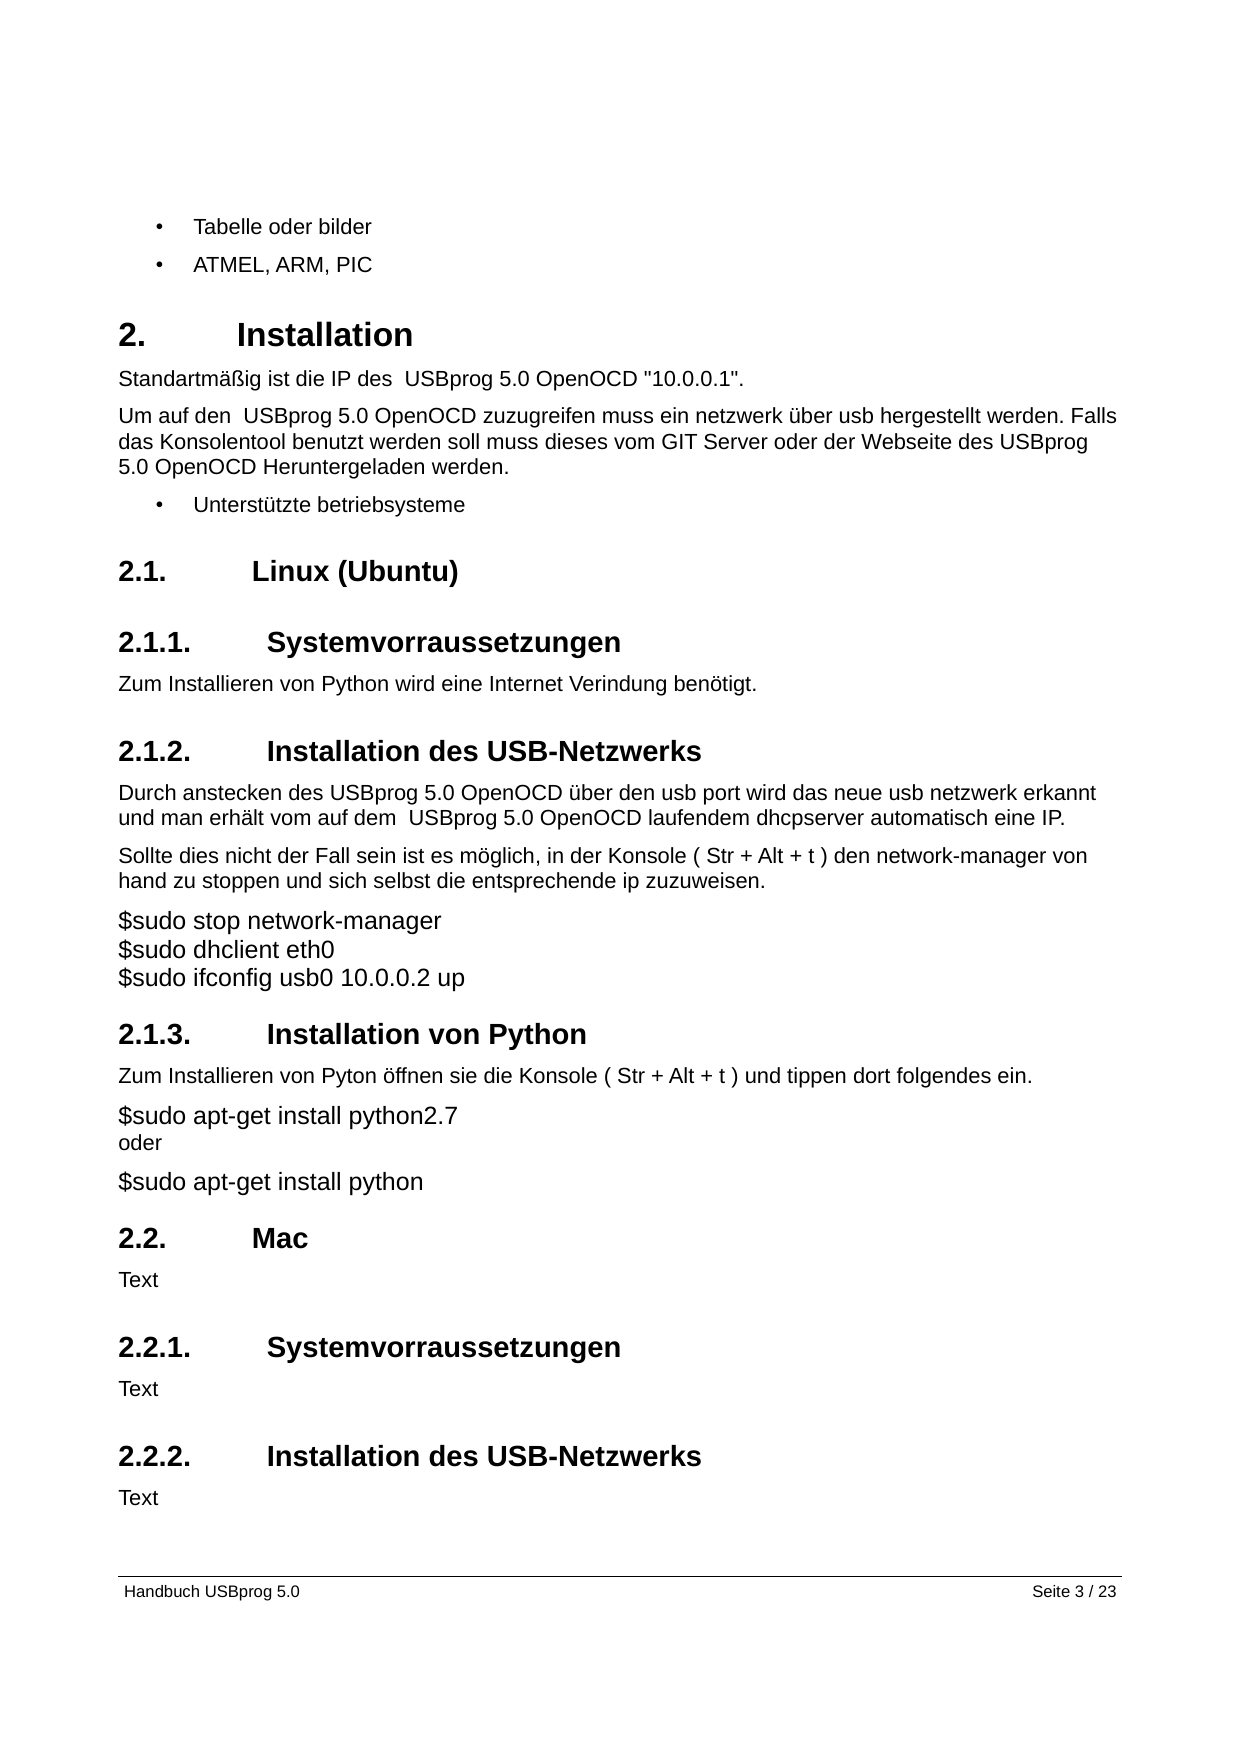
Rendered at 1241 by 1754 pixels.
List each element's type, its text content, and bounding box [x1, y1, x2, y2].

text oder [118, 1129, 1122, 1155]
subtitle Systemvorraussetzungen [118, 625, 1122, 659]
text Text [118, 1376, 1122, 1401]
text Durch anstecken des USBprog 5.0 OpenOCD über den usb port wird das neue usb netzwerk erkannt und man erhält vom auf dem USBprog 5.0 OpenOCD laufendem dhcpserver automatisch eine IP. [118, 780, 1122, 830]
text $sudo ifconfig usb0 10.0.0.2 up [118, 963, 1122, 992]
text Standartmäßig ist die IP des USBprog 5.0 OpenOCD "10.0.0.1". [118, 366, 1122, 391]
subtitle Mac [118, 1221, 1122, 1254]
text Text [118, 1484, 1122, 1510]
text Sollte dies nicht der Fall sein ist es möglich, in der Konsole ( Str + Alt + t ) den network-manager von hand zu stoppen und sich selbst die entsprechende ip zuzuweisen. [118, 843, 1122, 893]
text Um auf den USBprog 5.0 OpenOCD zuzugreifen muss ein netzwerk über usb hergestellt werden. Falls das Konsolentool benutzt werden soll muss dieses vom GIT Server oder der Webseite des USBprog 5.0 OpenOCD Heruntergeladen werden. [118, 403, 1122, 479]
text $sudo apt-get install python2.7 [118, 1101, 1122, 1129]
subtitle Installation des USB-Netzwerks [118, 734, 1122, 767]
subtitle Installation des USB-Netzwerks [118, 1438, 1122, 1472]
text Zum Installieren von Pyton öffnen sie die Konsole ( Str + Alt + t ) und tippen dort folgendes ein. [118, 1063, 1122, 1088]
subtitle Installation von Python [118, 1017, 1122, 1051]
text Zum Installieren von Python wird eine Internet Verindung benötigt. [118, 671, 1122, 696]
subtitle Installation [118, 314, 1122, 353]
text Text [118, 1267, 1122, 1292]
subtitle Systemvorraussetzungen [118, 1330, 1122, 1363]
list Unterstützte betriebsysteme [156, 491, 1122, 517]
list Tabelle oder bilder [156, 214, 1122, 239]
text $sudo dhclient eth0 [118, 934, 1122, 963]
subtitle Linux (Ubuntu) [118, 554, 1122, 588]
text $sudo apt-get install python [118, 1167, 1122, 1196]
list ATMEL, ARM, PIC [156, 252, 1122, 277]
text $sudo stop network-manager [118, 906, 1122, 934]
